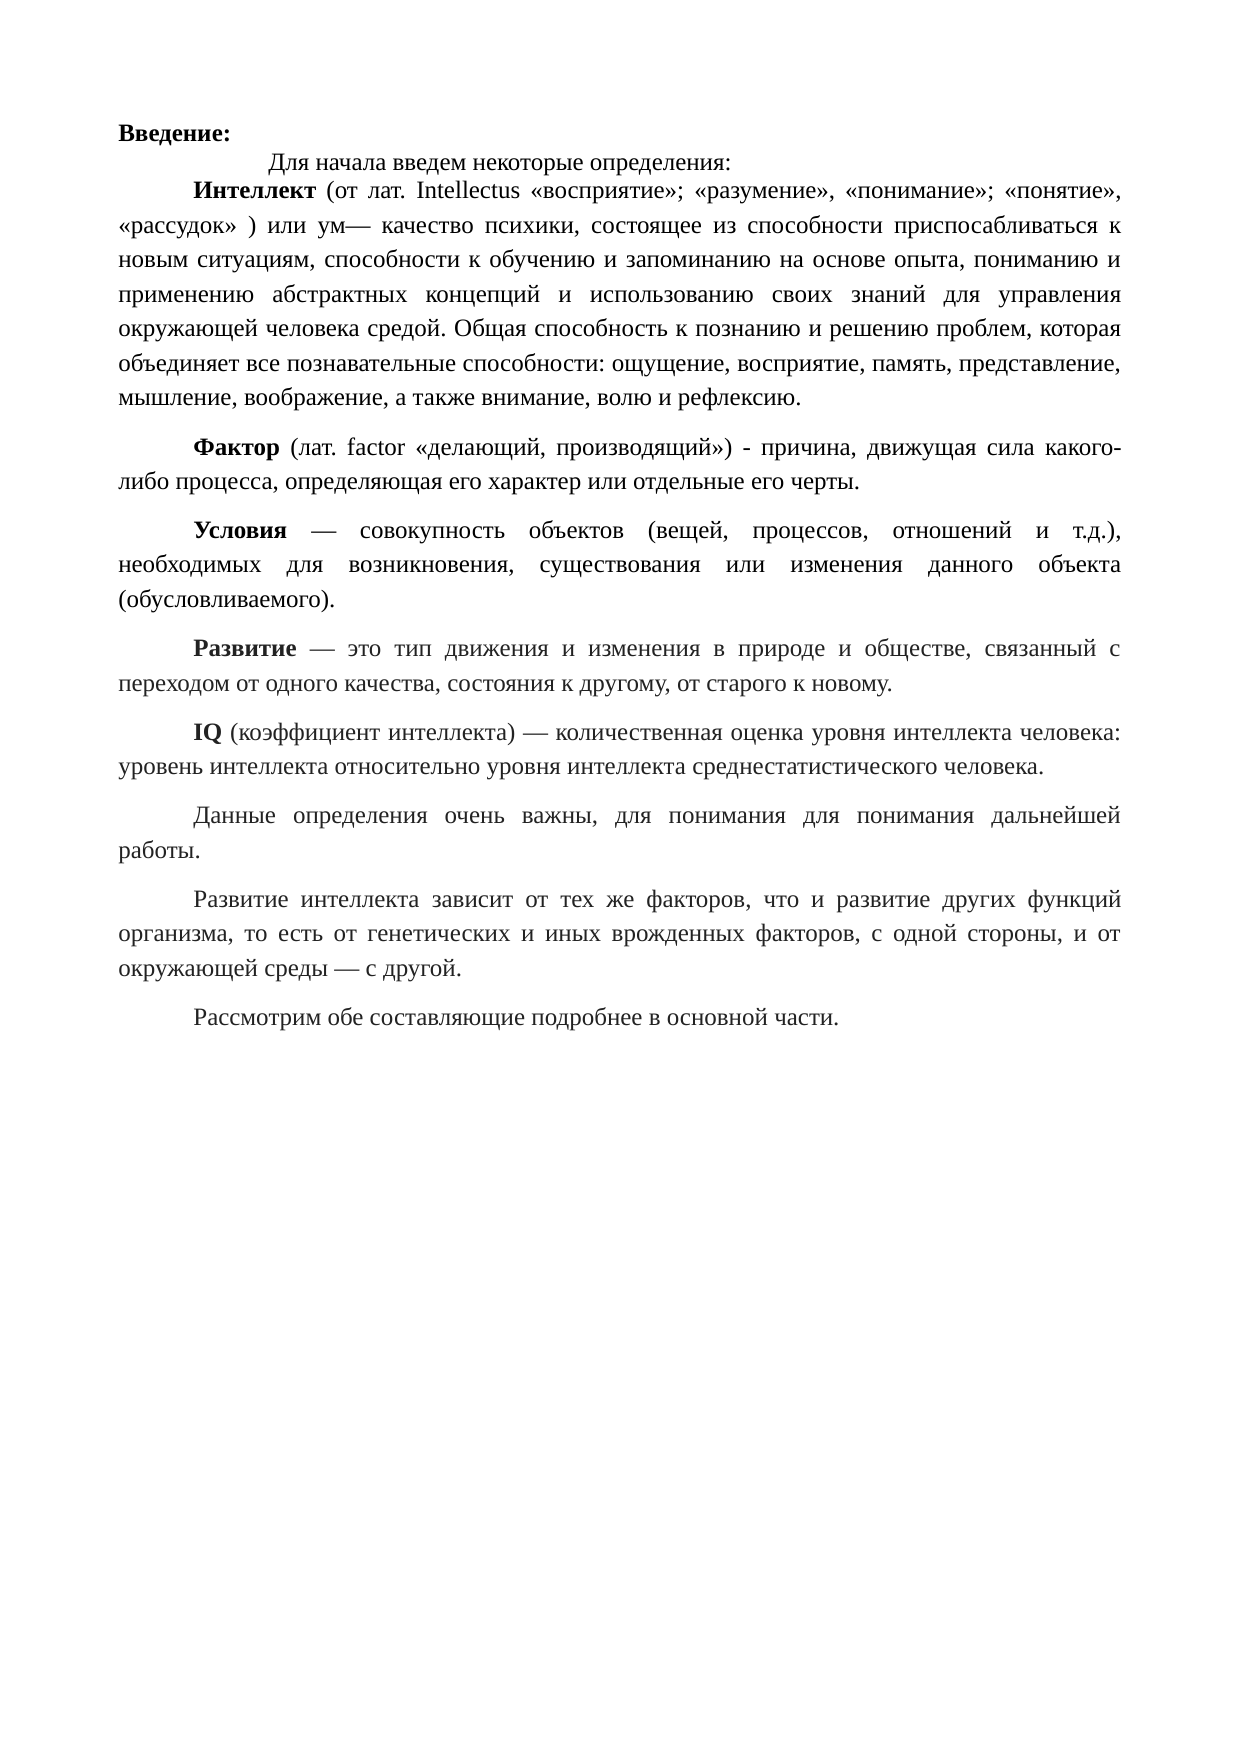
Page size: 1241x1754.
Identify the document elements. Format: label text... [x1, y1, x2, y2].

text Рассмотрим обе составляющие подробнее в основной части. [118, 1002, 1122, 1031]
text Развитие интеллекта зависит от тех же факторов, что и развитие других функций организма, то есть от генетических и иных врожденных факторов, с одной стороны, и от окружающей среды — с другой. [118, 884, 1122, 981]
text Условия — совокупность объектов (вещей, процессов, отношений и т.д.), необходимых для возникновения, существования или изменения данного объекта (обусловливаемого). [118, 515, 1122, 613]
text Фактор (лат. factor «делающий, производящий») - причина, движущая сила какого-либо процесса, определяющая его характер или отдельные его черты. [118, 432, 1122, 495]
text Развитие — это тип движения и изменения в природе и обществе, связанный с переходом от одного качества, состояния к другому, от старого к новому. [118, 633, 1122, 696]
text Для начала введем некоторые определения: [118, 147, 1122, 176]
text Введение: [118, 118, 1122, 147]
text Данные определения очень важны, для понимания для понимания дальнейшей работы. [118, 800, 1122, 863]
text Интеллект (от лат. Intellectus «восприятие»; «разумение», «понимание»; «понятие», «рассудок» ) или ум— качество психики, состоящее из способности приспосабливаться к новым ситуациям, способности к обучению и запоминанию на основе опыта, пониманию и применению абстрактных концепций и использованию своих знаний для управления окружающей человека средой. Общая способность к познанию и решению проблем, которая объединяет все познавательные способности: ощущение, восприятие, память, представление, мышление, воображение, а также внимание, волю и рефлексию. [118, 176, 1122, 411]
text IQ (коэффициент интеллекта) — количественная оценка уровня интеллекта человека: уровень интеллекта относительно уровня интеллекта среднестатистического человека. [118, 717, 1122, 780]
